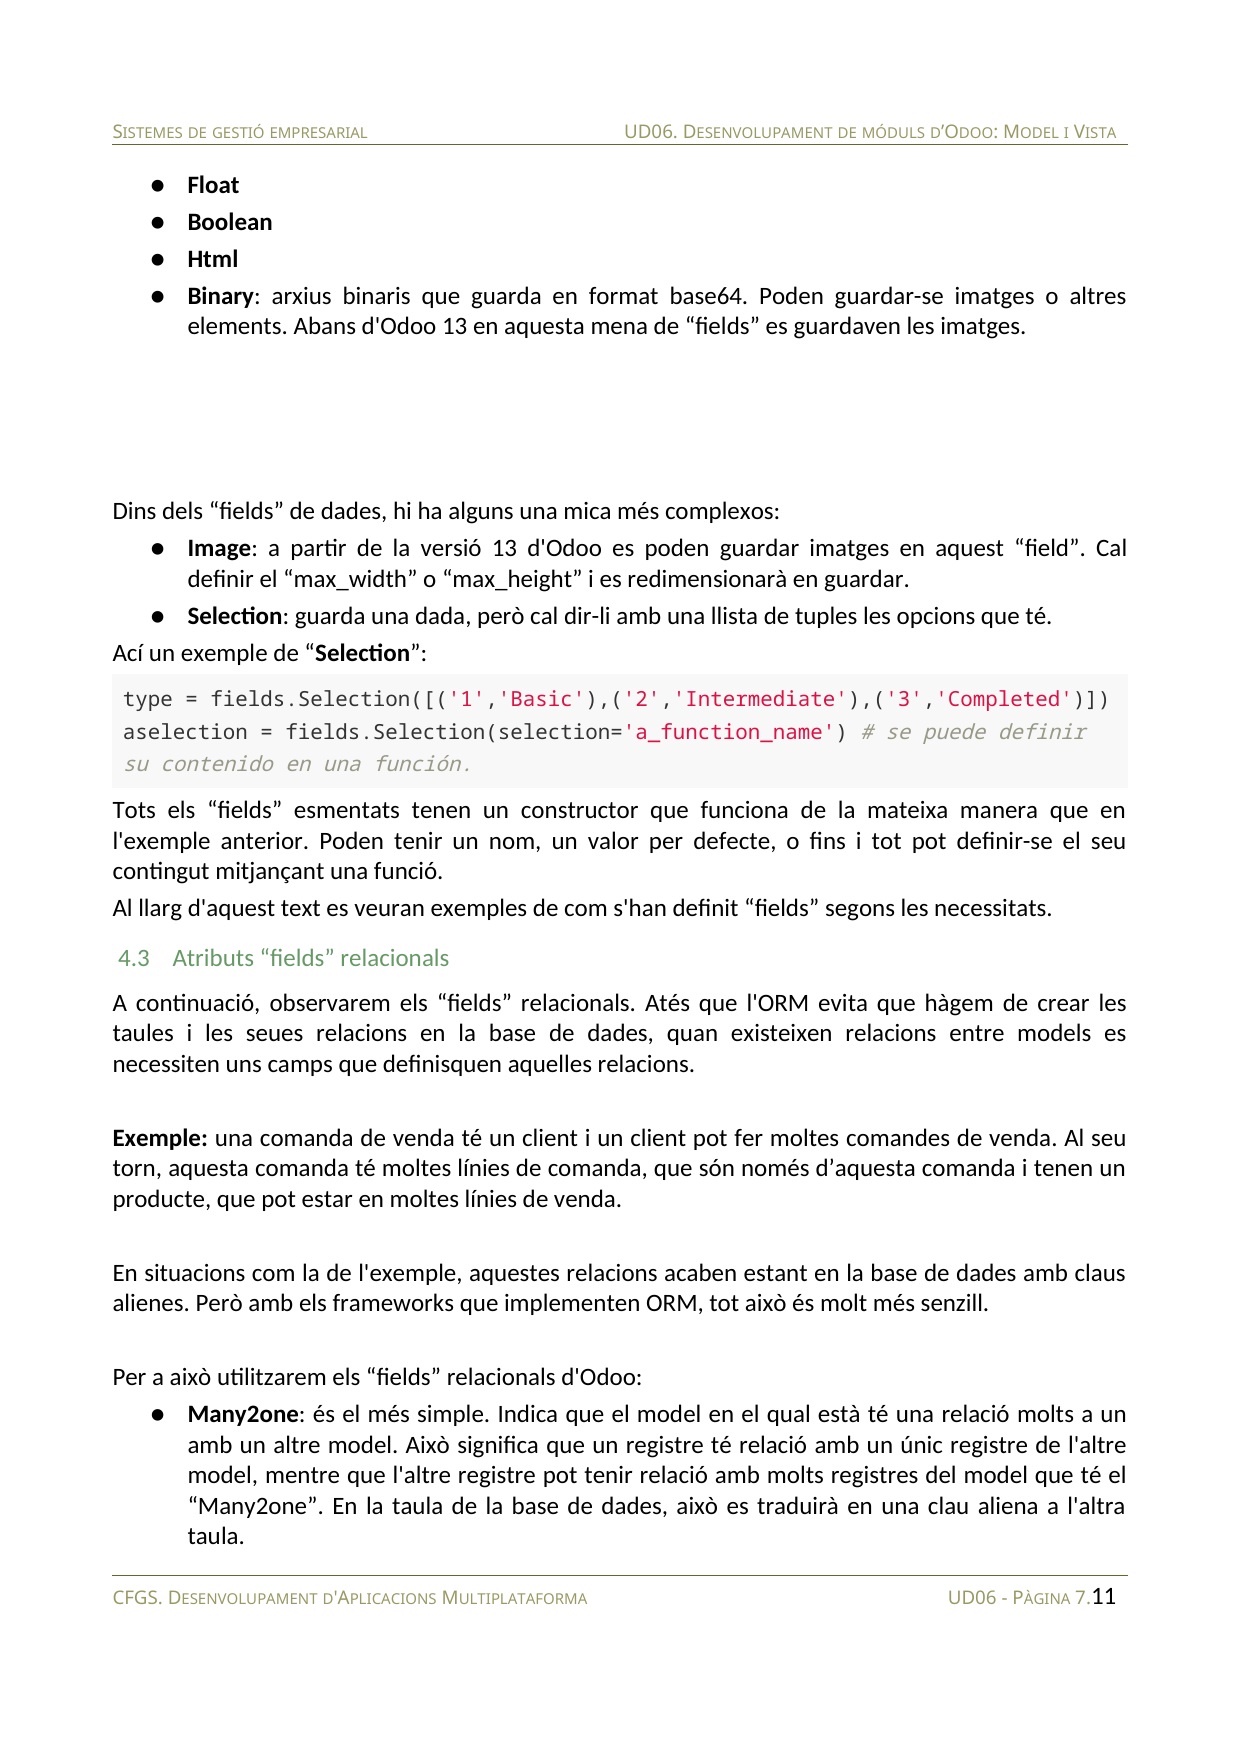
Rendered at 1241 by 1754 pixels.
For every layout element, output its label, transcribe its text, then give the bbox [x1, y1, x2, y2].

subtitle Atributs “fields” relacionals [112, 942, 1128, 972]
list Binary: arxius binaris que guarda en format base64. Poden guardar-se imatges o altres elements. Abans d'Odoo 13 en aquesta mena de “fields” es guardaven les imatges. [150, 280, 1128, 341]
text Exemple: una comanda de venda té un client i un client pot fer moltes comandes de venda. Al seu torn, aquesta comanda té moltes línies de comanda, que són només d’aquesta comanda i tenen un producte, que pot estar en moltes línies de venda. [112, 1122, 1128, 1213]
text En situacions com la de l'exemple, aquestes relacions acaben estant en la base de dades amb claus alienes. Però amb els frameworks que implementen ORM, tot això és molt més senzill. [112, 1257, 1128, 1318]
text Dins dels “fields” de dades, hi ha alguns una mica més complexos: [112, 495, 1128, 526]
text Ací un exemple de “Selection”: [112, 637, 1128, 667]
list Selection: guarda una dada, però cal dir-li amb una llista de tuples les opcions que té. [150, 600, 1128, 630]
table_header type = fields.Selection([('1','Basic'),('2','Intermediate'),('3','Completed')]) aselection = fields.Selection(selection='a_function_name') # se puede definir su contenido en una función. [112, 674, 1128, 788]
list Many2one: és el més simple. Indica que el model en el qual està té una relació molts a un amb un altre model. Això significa que un registre té relació amb un únic registre de l'altre model, mentre que l'altre registre pot tenir relació amb molts registres del model que té el “Many2one”. En la taula de la base de dades, això es traduirà en una clau aliena a l'altra taula. [150, 1398, 1128, 1551]
list Float [150, 169, 1128, 199]
text Tots els “fields” esmentats tenen un constructor que funciona de la mateixa manera que en l'exemple anterior. Poden tenir un nom, un valor per defecte, o fins i tot pot definir-se el seu contingut mitjançant una funció. [112, 794, 1128, 886]
list Html [150, 243, 1128, 273]
text A continuació, observarem els “fields” relacionals. Atés que l'ORM evita que hàgem de crear les taules i les seues relacions en la base de dades, quan existeixen relacions entre models es necessiten uns camps que definisquen aquelles relacions. [112, 987, 1128, 1078]
text Per a això utilitzarem els “fields” relacionals d'Odoo: [112, 1361, 1128, 1392]
list Image: a partir de la versió 13 d'Odoo es poden guardar imatges en aquest “field”. Cal definir el “max_width” o “max_height” i es redimensionarà en guardar. [150, 532, 1128, 593]
list Boolean [150, 206, 1128, 237]
text Al llarg d'aquest text es veuran exemples de com s'han definit “fields” segons les necessitats. [112, 892, 1128, 923]
